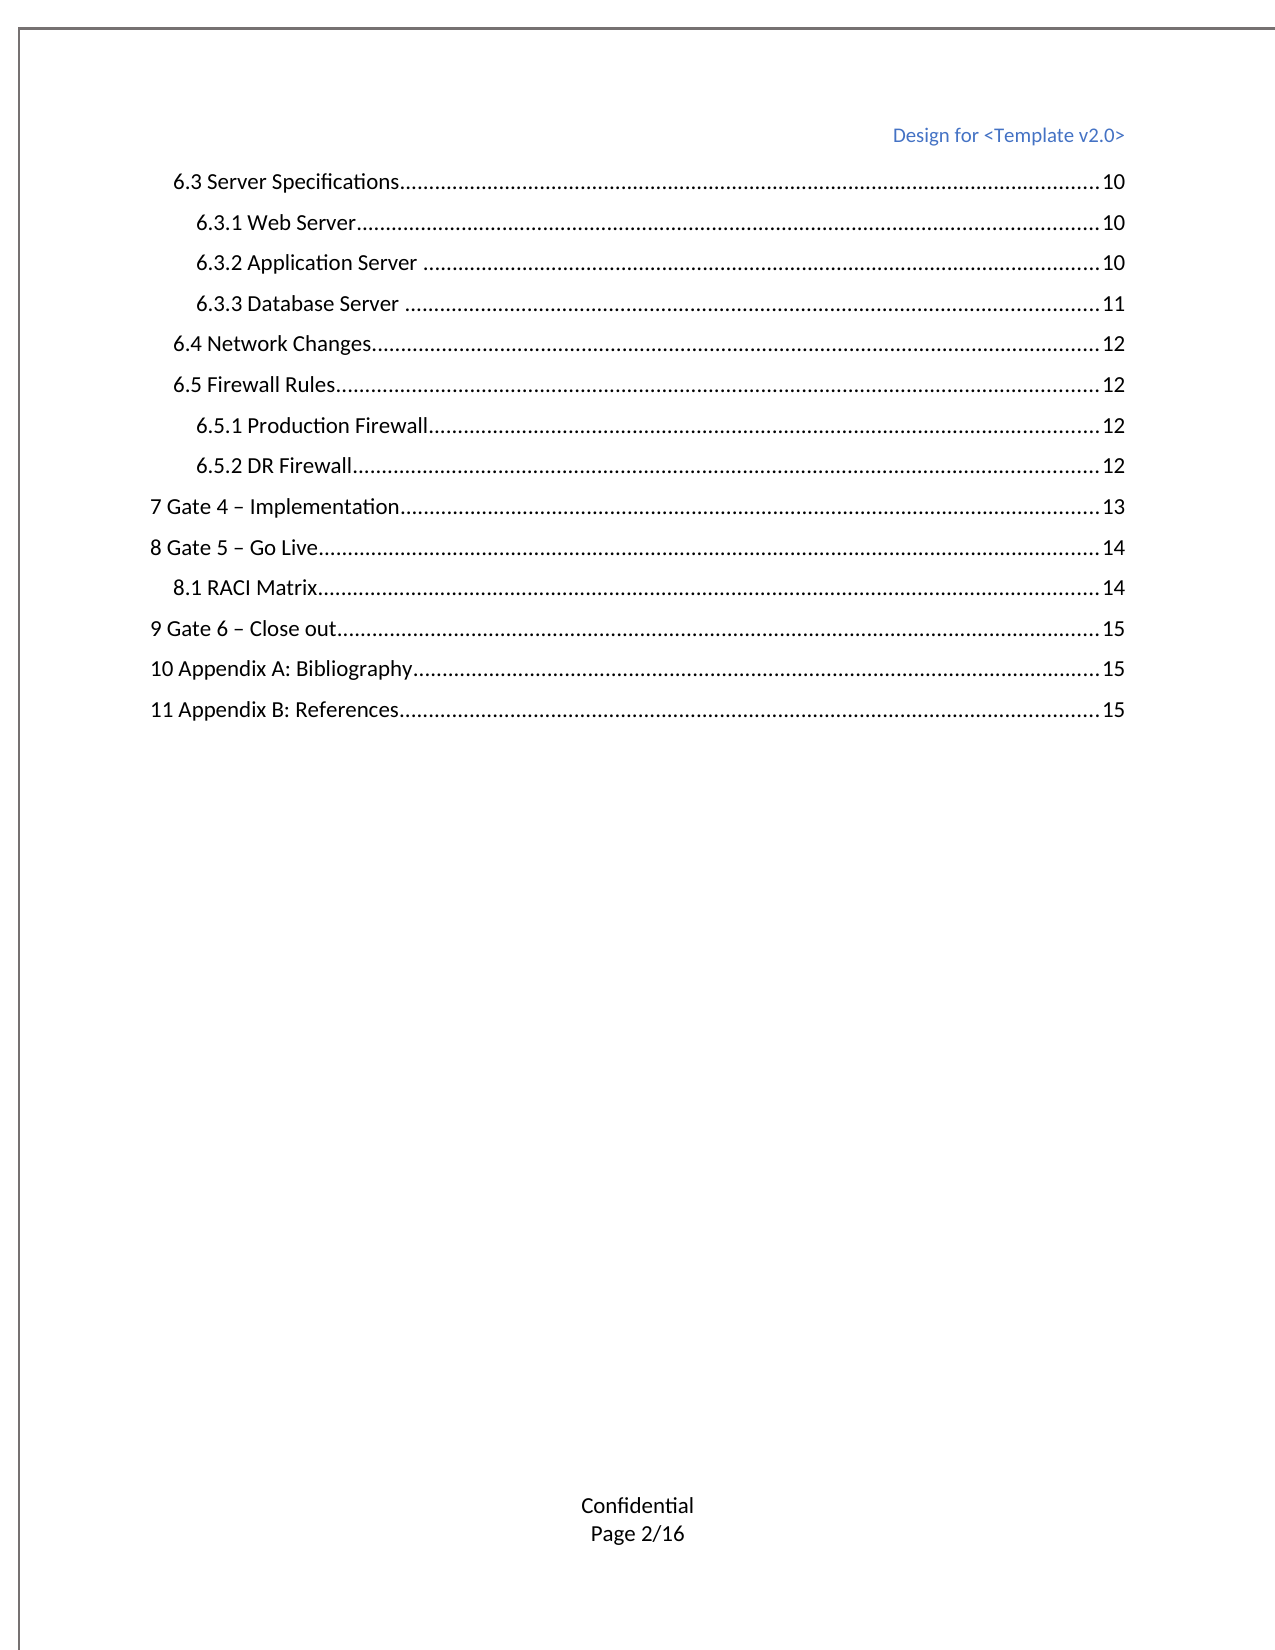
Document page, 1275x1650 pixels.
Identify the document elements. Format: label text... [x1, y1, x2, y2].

text 6.3.2 Application Server 10 [196, 248, 1125, 276]
text 6.5.2 DR Firewall 12 [196, 451, 1125, 479]
text 7 Gate 4 – Implementation 13 [150, 492, 1125, 520]
text 6.3.1 Web Server 10 [196, 208, 1125, 236]
text 10 Appendix A: Bibliography 15 [150, 654, 1125, 683]
text 6.4 Network Changes 12 [173, 329, 1125, 358]
text 8 Gate 5 – Go Live 14 [150, 533, 1125, 561]
text 6.3 Server Specifications 10 [173, 167, 1125, 195]
text 9 Gate 6 – Close out 15 [150, 614, 1125, 642]
text 6.5.1 Production Firewall 12 [196, 411, 1125, 439]
text 6.5 Firewall Rules 12 [173, 370, 1125, 398]
text 8.1 RACI Matrix 14 [173, 573, 1125, 601]
text 11 Appendix B: References 15 [150, 695, 1125, 723]
text 6.3.3 Database Server 11 [196, 289, 1125, 317]
